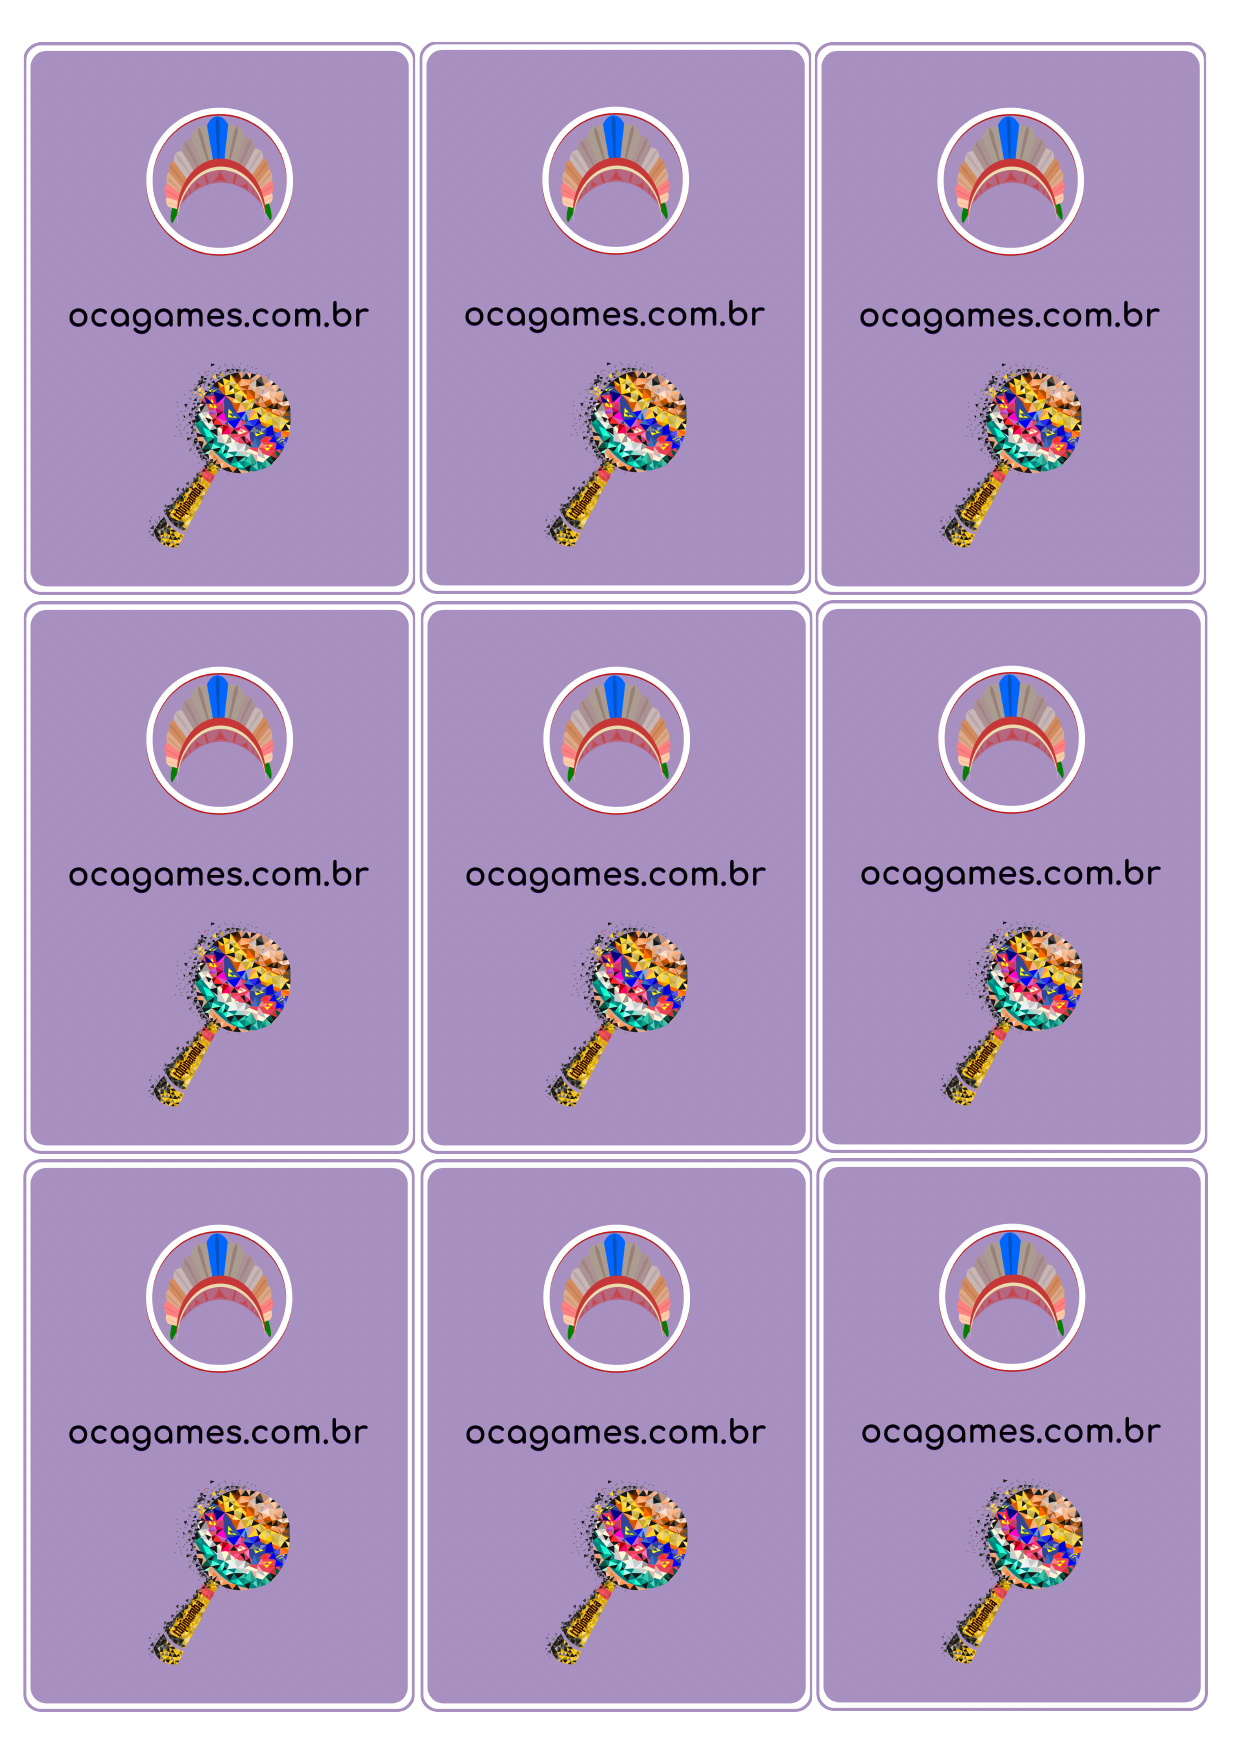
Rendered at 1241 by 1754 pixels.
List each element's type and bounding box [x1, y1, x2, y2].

picture [23, 601, 416, 1154]
picture [23, 1159, 415, 1712]
picture [815, 600, 1208, 1153]
picture [420, 1159, 813, 1712]
picture [419, 42, 812, 594]
picture [420, 601, 813, 1154]
picture [816, 1158, 1208, 1711]
picture [23, 42, 416, 595]
picture [814, 42, 1207, 595]
